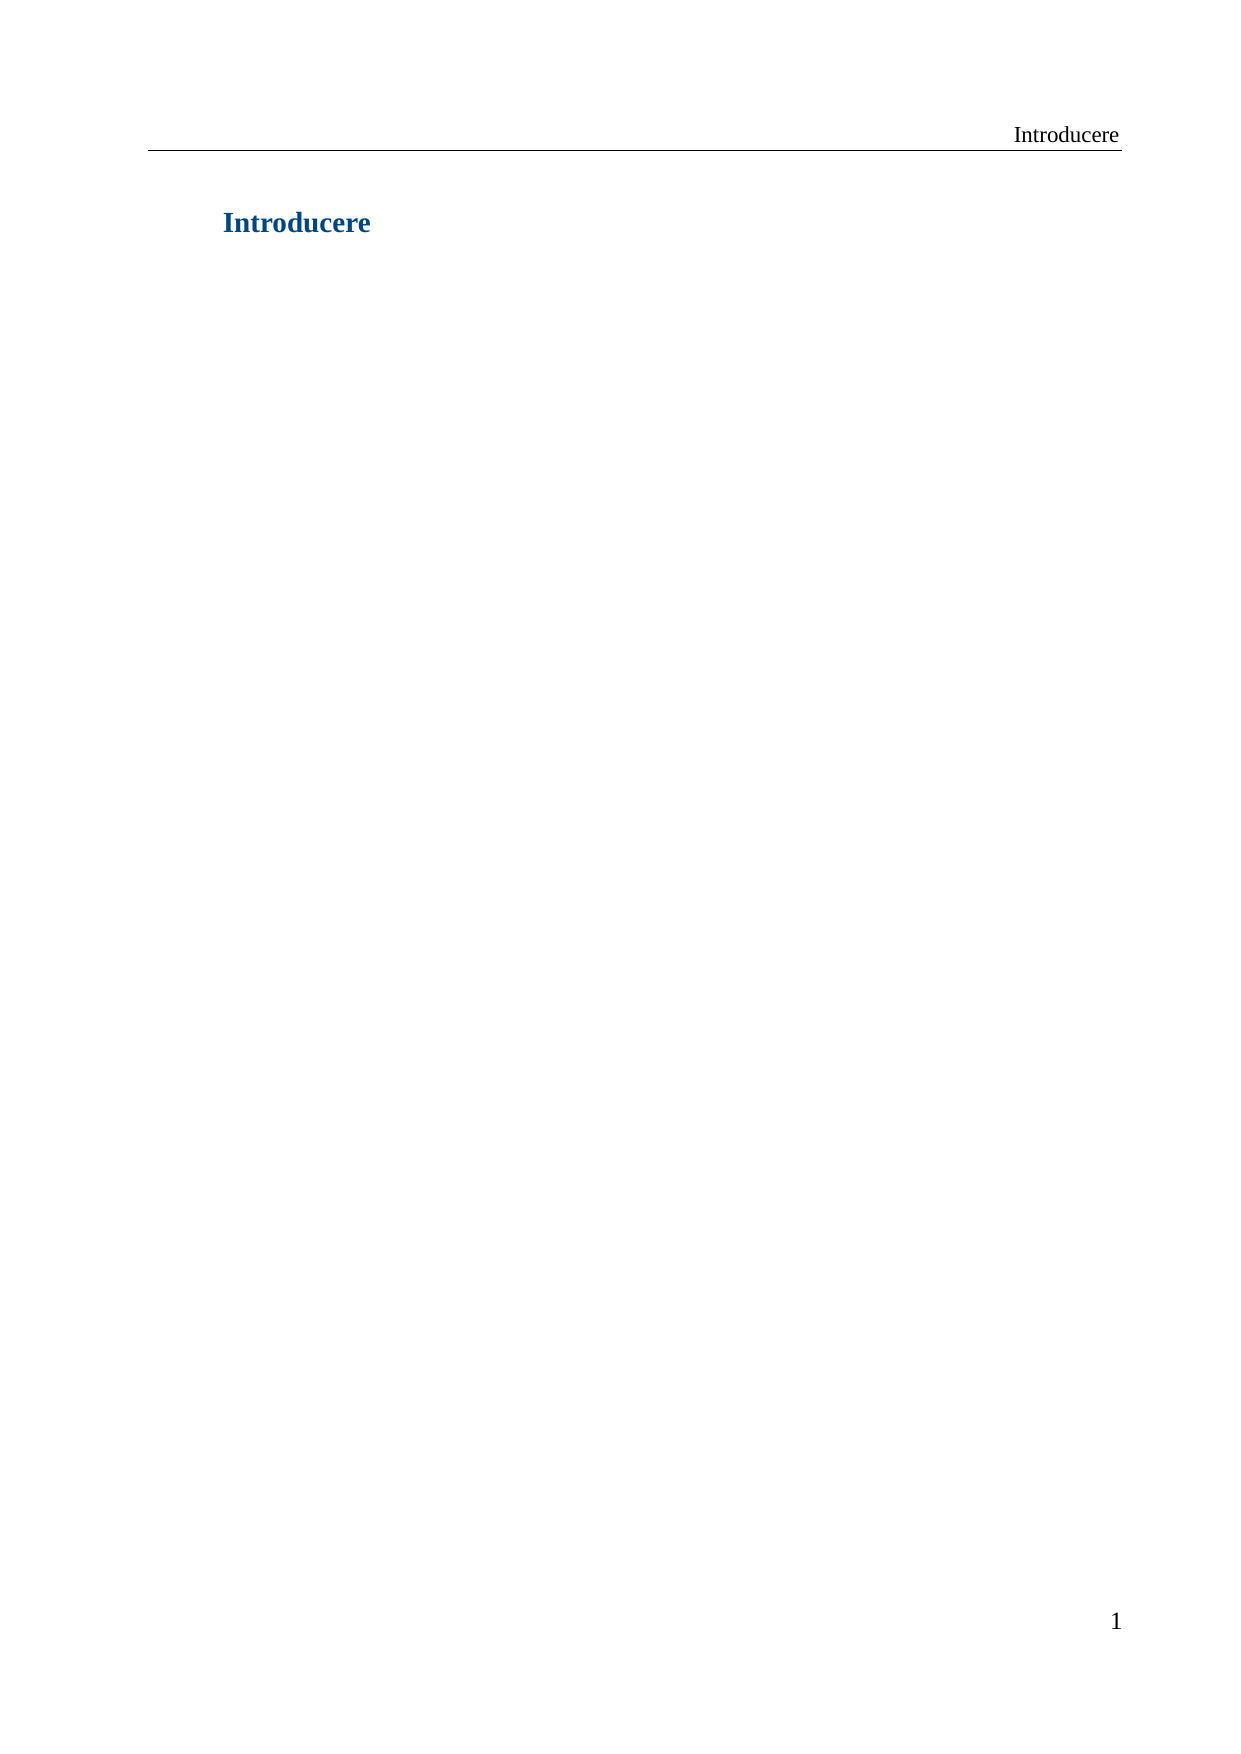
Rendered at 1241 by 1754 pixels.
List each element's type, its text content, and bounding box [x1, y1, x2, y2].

subtitle Introducere [148, 205, 1122, 238]
